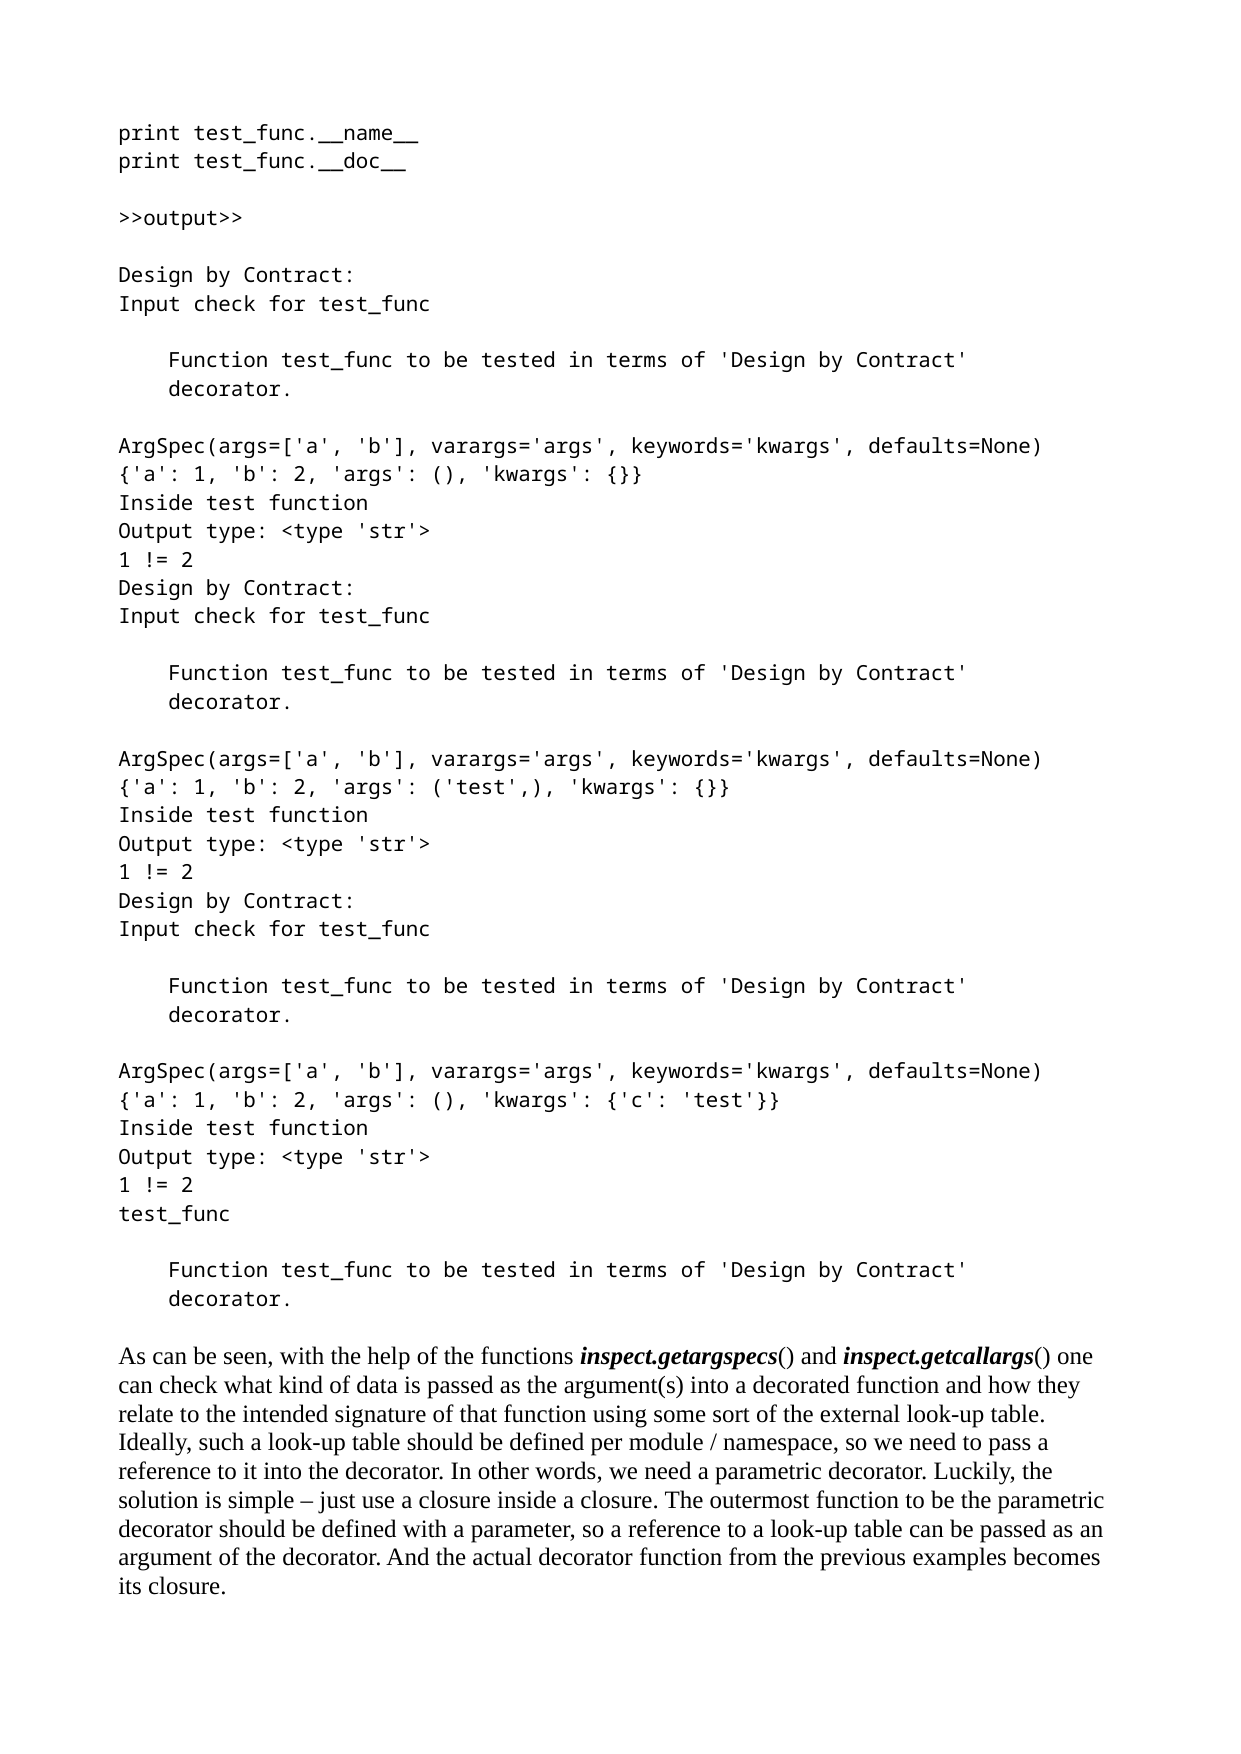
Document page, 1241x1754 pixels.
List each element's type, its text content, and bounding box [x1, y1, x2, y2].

text ArgSpec(args=['a', 'b'], varargs='args', keywords='kwargs', defaults=None) [118, 1057, 1122, 1085]
text decorator. [118, 687, 1122, 715]
text decorator. [118, 374, 1122, 402]
text As can be seen, with the help of the functions inspect.getargspecs() and inspect.getcallargs() one can check what kind of data is passed as the argument(s) into a decorated function and how they relate to the intended signature of that function using some sort of the external look-up table. Ideally, such a look-up table should be defined per module / namespace, so we need to pass a reference to it into the decorator. In other words, we need a parametric decorator. Luckily, the solution is simple – just use a closure inside a closure. The outermost function to be the parametric decorator should be defined with a parameter, so a reference to a look-up table can be passed as an argument of the decorator. And the actual decorator function from the previous examples becomes its closure. [118, 1341, 1122, 1600]
text ArgSpec(args=['a', 'b'], varargs='args', keywords='kwargs', defaults=None) [118, 744, 1122, 772]
text Design by Contract: [118, 573, 1122, 602]
text 1 != 2 [118, 545, 1122, 573]
text print test_func.__name__ [118, 118, 1122, 147]
text ArgSpec(args=['a', 'b'], varargs='args', keywords='kwargs', defaults=None) [118, 431, 1122, 459]
text Design by Contract: [118, 886, 1122, 914]
text Design by Contract: [118, 260, 1122, 289]
text Input check for test_func [118, 289, 1122, 317]
text {'a': 1, 'b': 2, 'args': (), 'kwargs': {'c': 'test'}} [118, 1085, 1122, 1113]
text Function test_func to be tested in terms of 'Design by Contract' [118, 658, 1122, 687]
text 1 != 2 [118, 1170, 1122, 1199]
text Inside test function [118, 1113, 1122, 1142]
text Output type: <type 'str'> [118, 1142, 1122, 1170]
text >>output>> [118, 203, 1122, 232]
text {'a': 1, 'b': 2, 'args': ('test',), 'kwargs': {}} [118, 772, 1122, 801]
text Input check for test_func [118, 914, 1122, 943]
text Output type: <type 'str'> [118, 829, 1122, 857]
text decorator. [118, 1284, 1122, 1312]
text Function test_func to be tested in terms of 'Design by Contract' [118, 1256, 1122, 1284]
text test_func [118, 1199, 1122, 1227]
text {'a': 1, 'b': 2, 'args': (), 'kwargs': {}} [118, 459, 1122, 488]
text Input check for test_func [118, 602, 1122, 630]
text decorator. [118, 1000, 1122, 1028]
text Function test_func to be tested in terms of 'Design by Contract' [118, 971, 1122, 1000]
text 1 != 2 [118, 857, 1122, 886]
text print test_func.__doc__ [118, 147, 1122, 175]
text Inside test function [118, 488, 1122, 516]
text Inside test function [118, 801, 1122, 829]
text Function test_func to be tested in terms of 'Design by Contract' [118, 346, 1122, 374]
text Output type: <type 'str'> [118, 516, 1122, 545]
